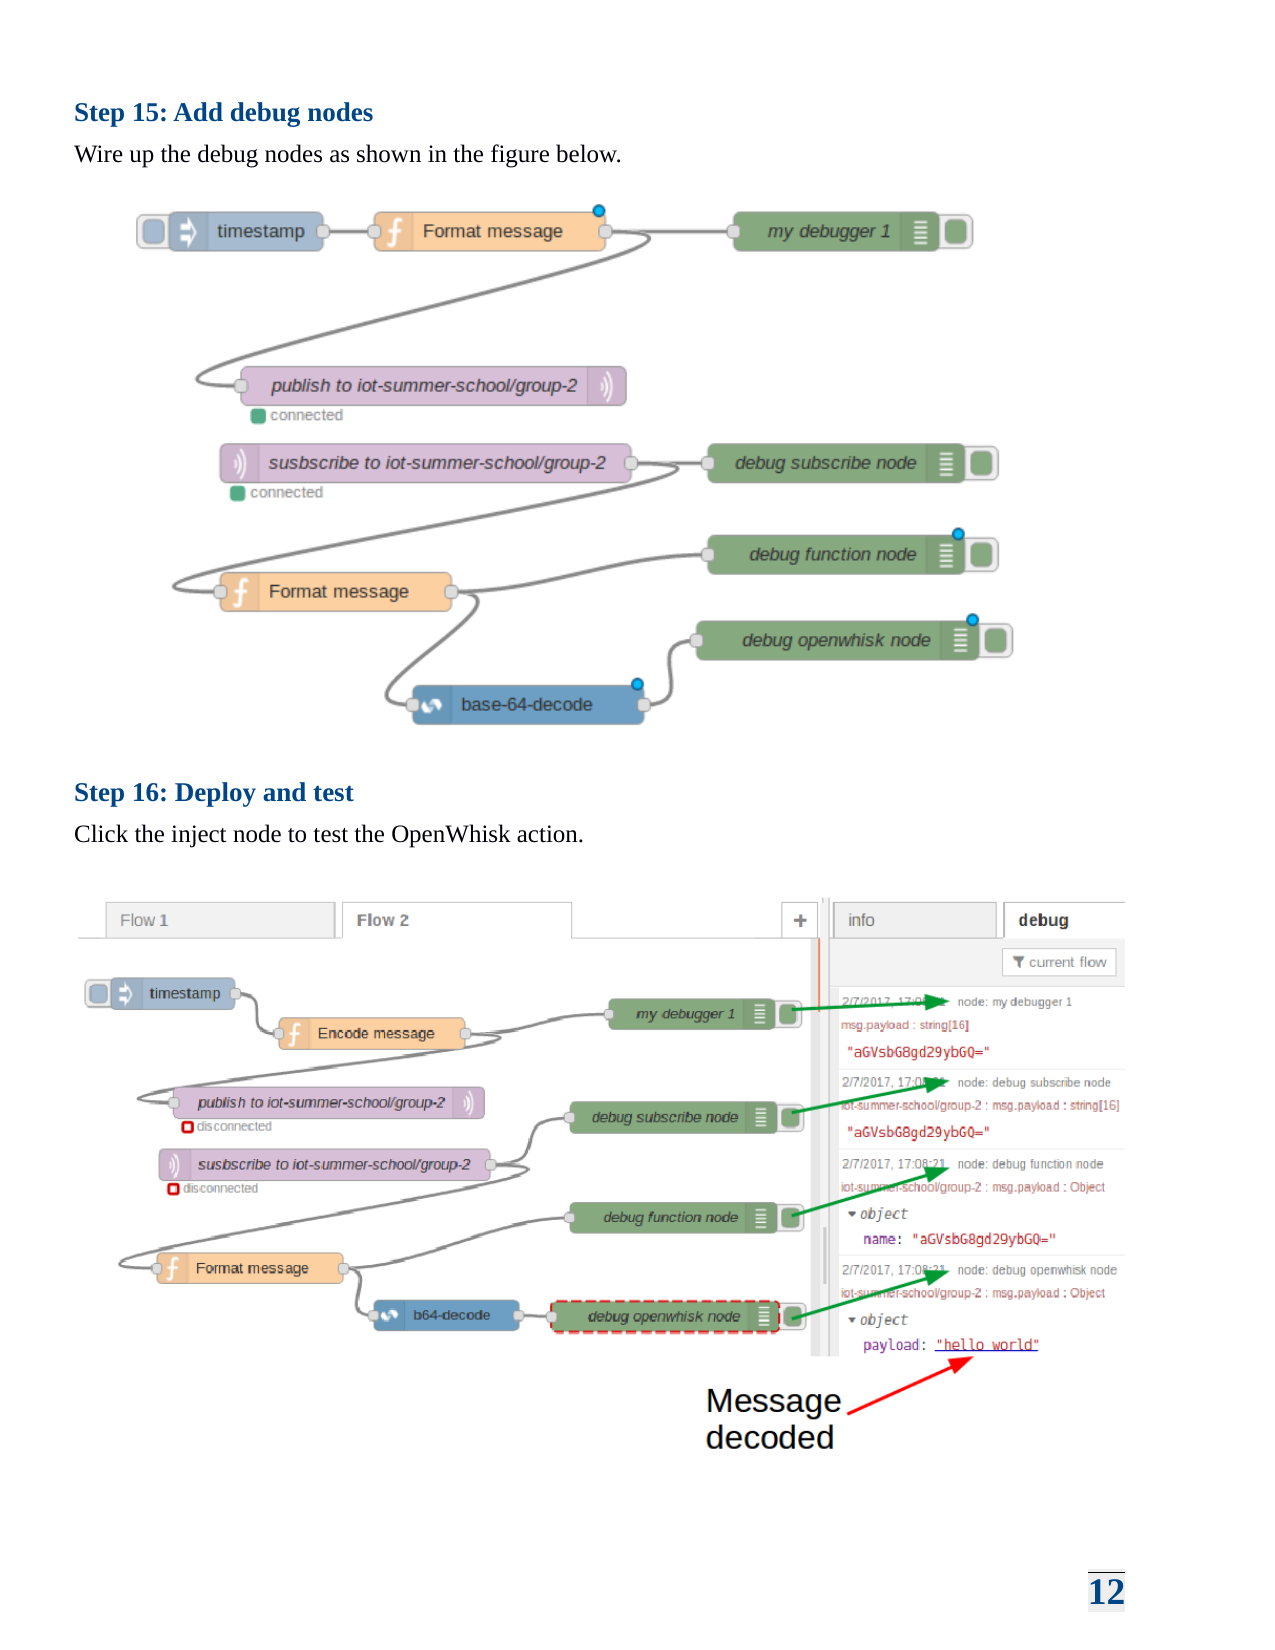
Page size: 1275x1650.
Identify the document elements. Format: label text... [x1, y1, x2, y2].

text Click the inject node to test the OpenWhisk action. [74, 819, 1125, 848]
subtitle Step 16: Deploy and test [74, 776, 1125, 808]
text Wire up the debug nodes as shown in the figure below. [74, 139, 1125, 168]
picture [125, 187, 1032, 738]
picture [73, 883, 1125, 1454]
subtitle Step 15: Add debug nodes [74, 96, 1125, 127]
